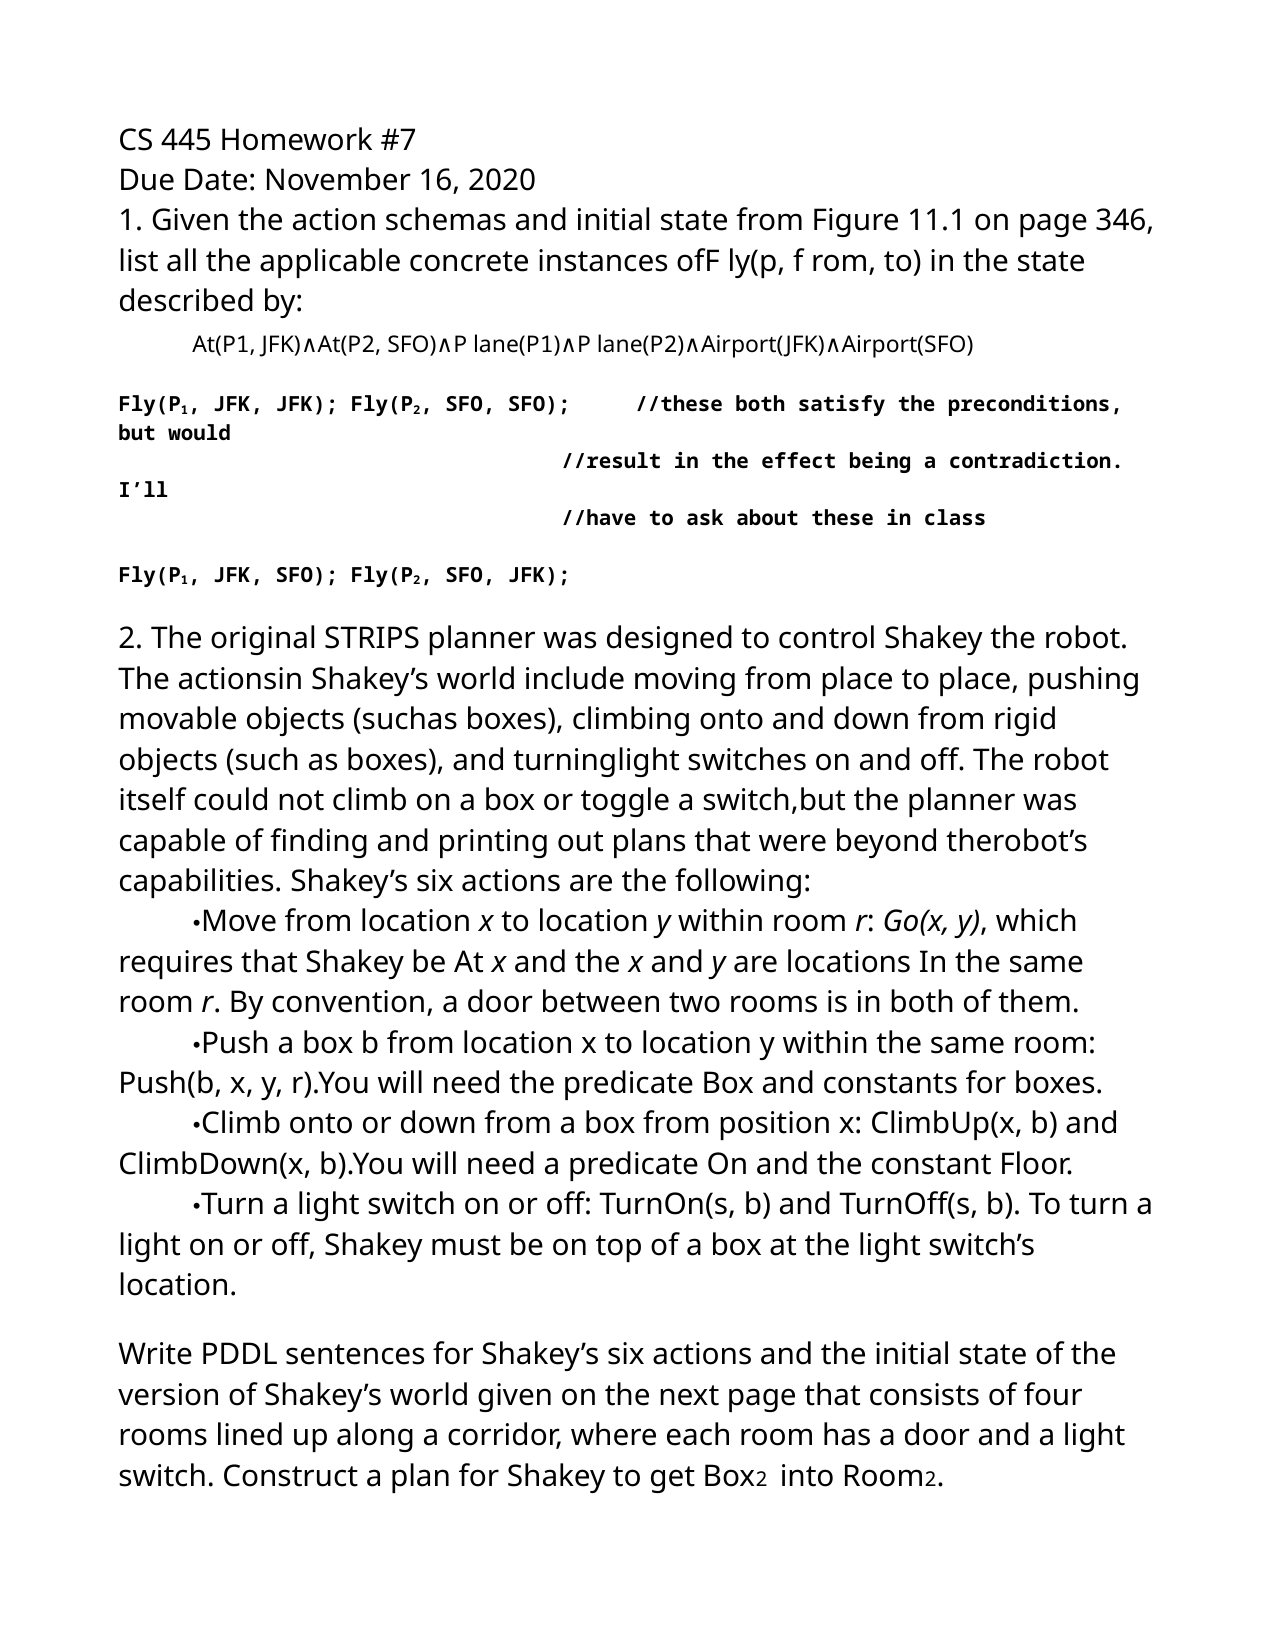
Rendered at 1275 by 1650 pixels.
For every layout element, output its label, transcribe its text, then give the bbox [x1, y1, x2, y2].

text Write PDDL sentences for Shakey’s six actions and the initial state of the version of Shakey’s world given on the next page that consists of four rooms lined up along a corridor, where each room has a door and a light switch. Construct a plan for Shakey to get Box2 into Room2. [118, 1333, 1157, 1495]
text 1. Given the action schemas and initial state from Figure 11.1 on page 346, list all the applicable concrete instances ofF ly(p, f rom, to) in the state described by: [118, 199, 1157, 320]
text Fly(P1, JFK, JFK); Fly(P2, SFO, SFO); //these both satisfy the preconditions, but would [118, 389, 1157, 446]
text Due Date: November 16, 2020 [118, 158, 1157, 199]
text //result in the effect being a contradiction. I’ll [118, 446, 1157, 503]
text At(P1, JFK)∧At(P2, SFO)∧P lane(P1)∧P lane(P2)∧Airport(JFK)∧Airport(SFO) [118, 320, 1157, 361]
text •Move from location x to location y within room r: Go(x, y), which requires that Shakey be At x and the x and y are locations In the same room r. By convention, a door between two rooms is in both of them. [118, 900, 1157, 1021]
text 2. The original STRIPS planner was designed to control Shakey the robot. The actionsin Shakey’s world include moving from place to place, pushing movable objects (suchas boxes), climbing onto and down from rigid objects (such as boxes), and turninglight switches on and off. The robot itself could not climb on a box or toggle a switch,but the planner was capable of finding and printing out plans that were beyond therobot’s capabilities. Shakey’s six actions are the following: [118, 617, 1157, 900]
text Fly(P1, JFK, SFO); Fly(P2, SFO, JFK); [118, 560, 1157, 588]
text CS 445 Homework #7 [118, 118, 1157, 158]
text //have to ask about these in class [118, 503, 1157, 532]
text •Push a box b from location x to location y within the same room: Push(b, x, y, r).You will need the predicate Box and constants for boxes. [118, 1021, 1157, 1102]
text •Turn a light switch on or off: TurnOn(s, b) and TurnOff(s, b). To turn a light on or off, Shakey must be on top of a box at the light switch’s location. [118, 1183, 1157, 1304]
text •Climb onto or down from a box from position x: ClimbUp(x, b) and ClimbDown(x, b).You will need a predicate On and the constant Floor. [118, 1102, 1157, 1183]
